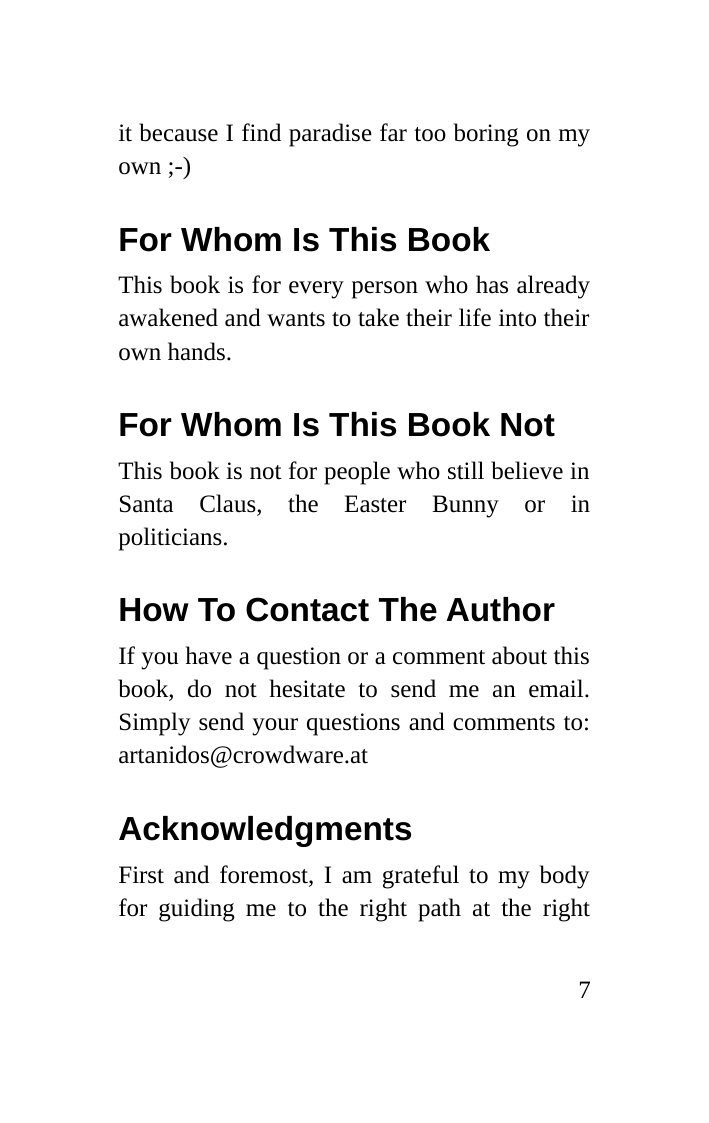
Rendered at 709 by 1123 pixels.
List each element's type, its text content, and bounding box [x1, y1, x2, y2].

subtitle Acknowledgments [118, 809, 591, 847]
text This book is not for people who still believe in Santa Claus, the Easter Bunny or in politicians. [118, 456, 591, 551]
subtitle For Whom Is This Book [118, 219, 591, 258]
text it because I find paradise far too boring on my own ;-) [118, 118, 591, 180]
text This book is for every person who has already awakened and wants to take their life into their own hands. [118, 271, 591, 365]
text If you have a question or a comment about this book, do not hesitate to send me an email. Simply send your questions and comments to: artanidos@crowdware.at [118, 641, 591, 769]
text First and foremost, I am grateful to my body for guiding me to the right path at the right [118, 860, 591, 922]
subtitle How To Contact The Author [118, 590, 591, 629]
subtitle For Whom Is This Book Not [118, 405, 591, 443]
